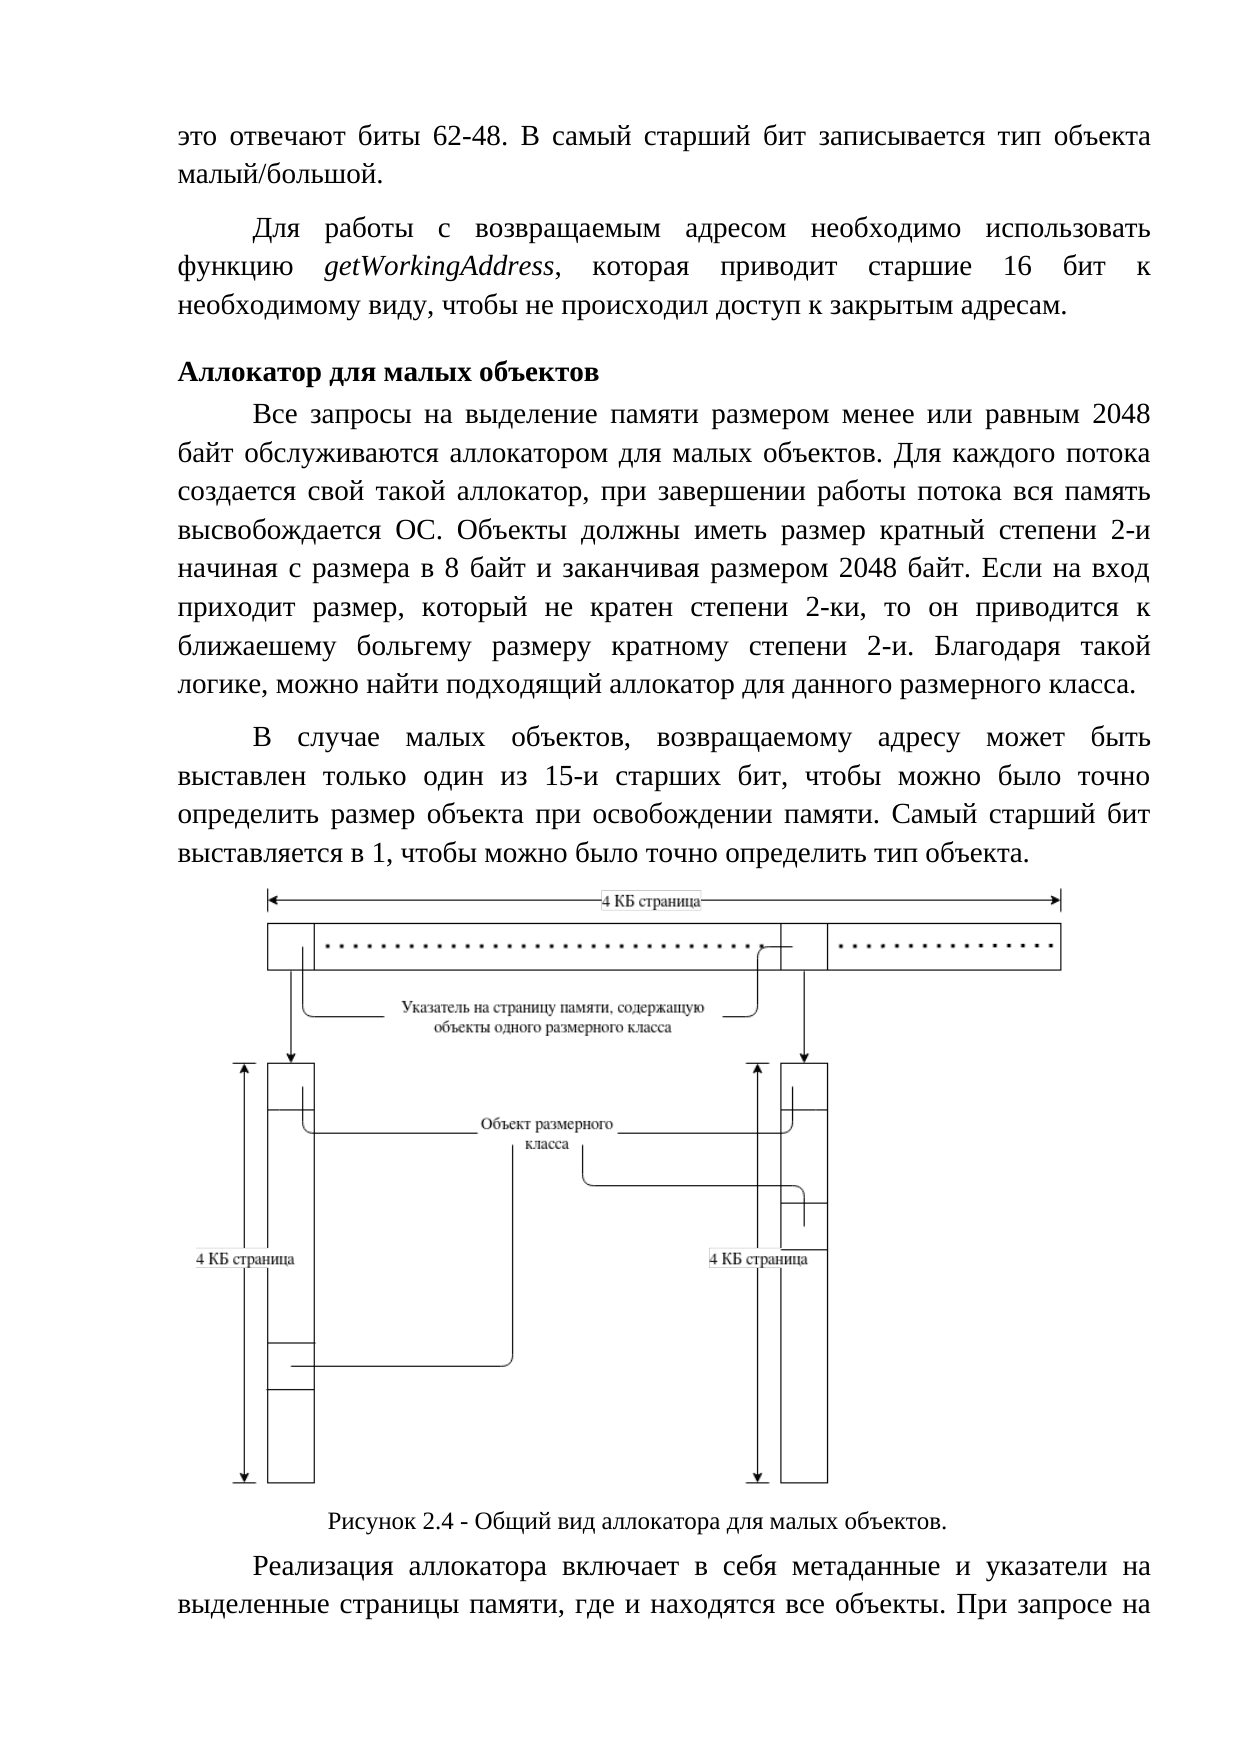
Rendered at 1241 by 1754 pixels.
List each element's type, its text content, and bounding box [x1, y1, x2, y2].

picture [196, 888, 1072, 1494]
subtitle Аллокатор для малых объектов [177, 354, 1152, 388]
text Рисунок 2.4 - Общий вид аллокатора для малых объектов. [177, 1506, 1152, 1535]
text Все запросы на выделение памяти размером менее или равным 2048 байт обслуживаются аллокатором для малых объектов. Для каждого потока создается свой такой аллокатор, при завершении работы потока вся память высвобождается ОС. Объекты должны иметь размер кратный степени 2-и начиная с размера в 8 байт и заканчивая размером 2048 байт. Если на вход приходит размер, который не кратен степени 2-ки, то он приводится к ближаешему больгему размеру кратному степени 2-и. Благодаря такой логике, можно найти подходящий аллокатор для данного размерного класса. [177, 396, 1152, 700]
text В случае малых объектов, возвращаемому адресу может быть выставлен только один из 15-и старших бит, чтобы можно было точно определить размер объекта при освобождении памяти. Самый старший бит выставляется в 1, чтобы можно было точно определить тип объекта. [177, 719, 1152, 868]
text Для работы с возвращаемым адресом необходимо использовать функцию getWorkingAddress, которая приводит старшие 16 бит к необходимому виду, чтобы не происходил доступ к закрытым адресам. [177, 210, 1152, 320]
text это отвечают биты 62-48. В самый старший бит записывается тип объекта малый/большой. [177, 118, 1152, 190]
text Реализация аллокатора включает в себя метаданные и указатели на выделенные страницы памяти, где и находятся все объекты. При запросе на [177, 1548, 1152, 1620]
